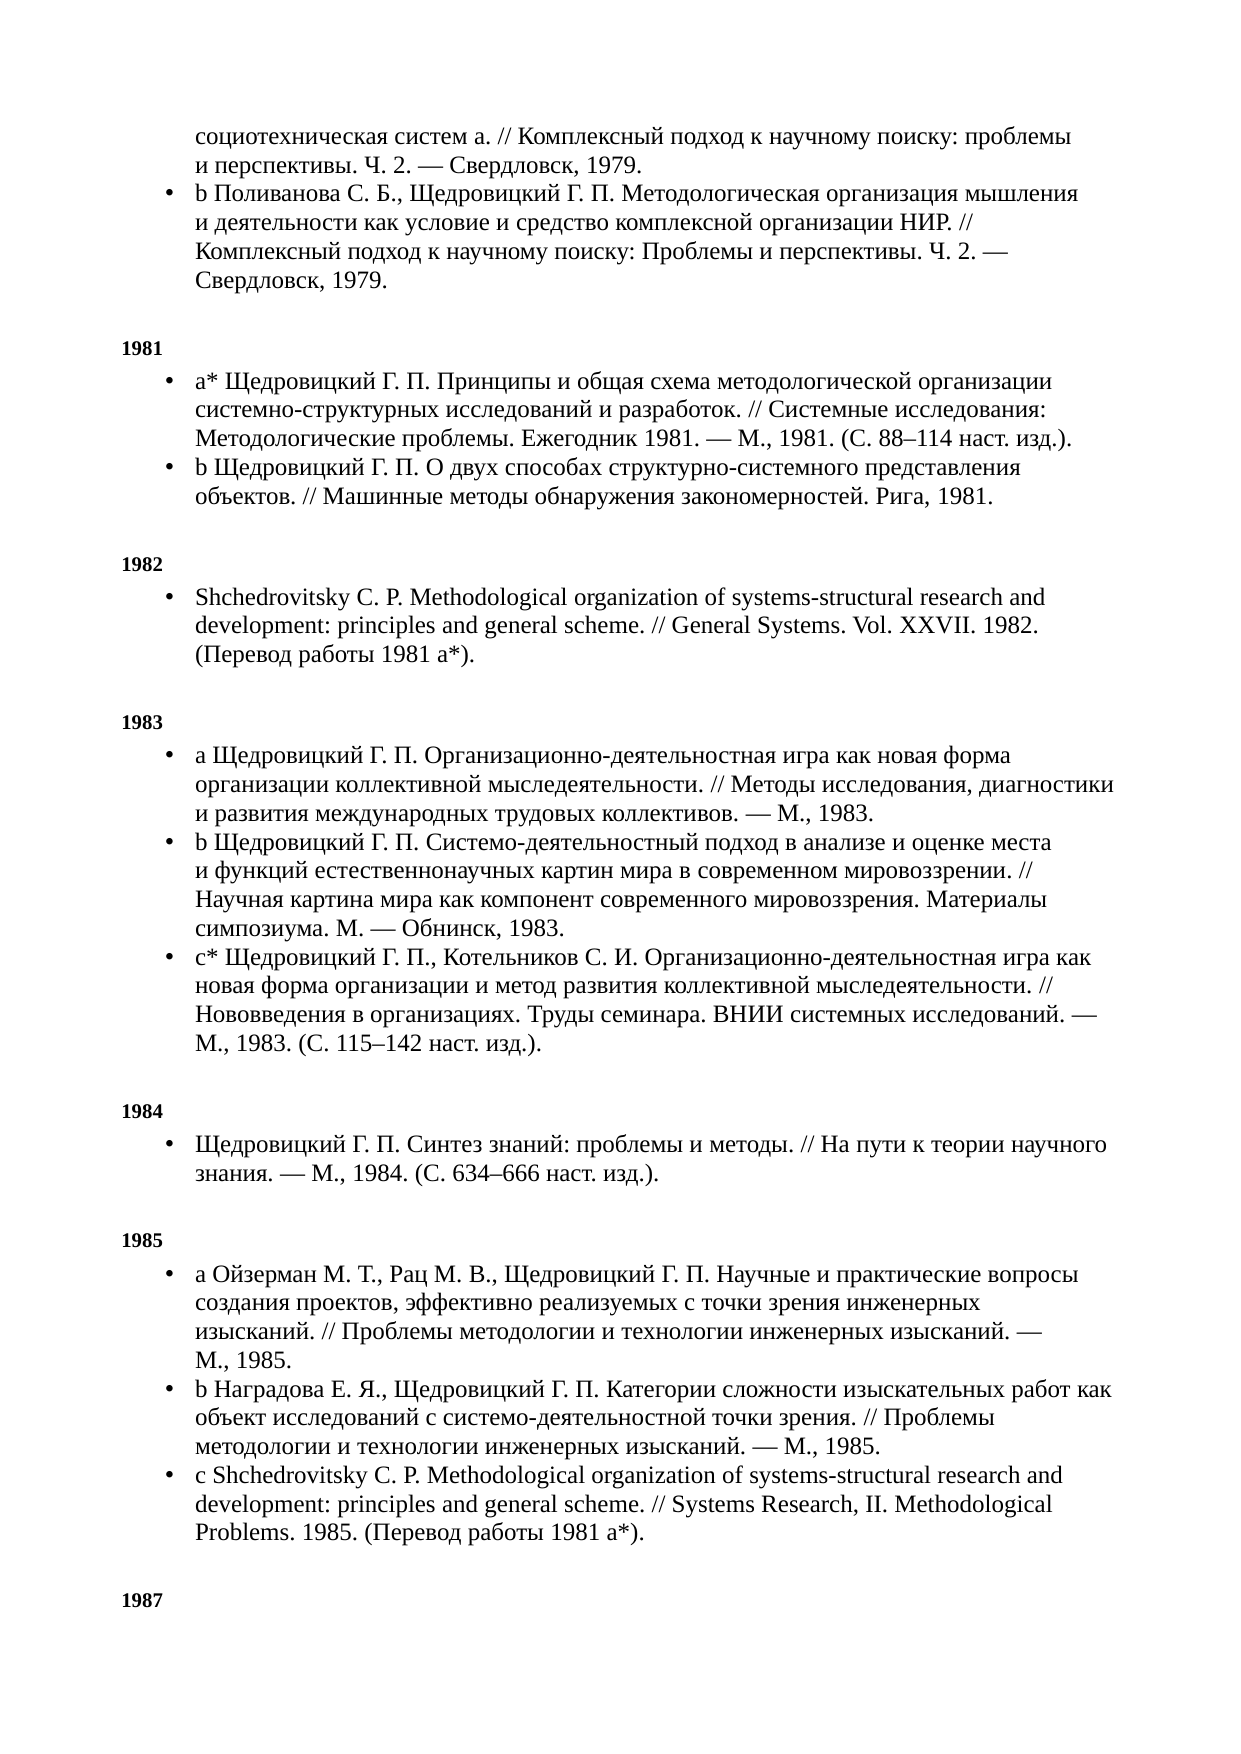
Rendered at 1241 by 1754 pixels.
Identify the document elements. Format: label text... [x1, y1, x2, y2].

table_header I. Работы Г. П. Щедровицкого 1957 a* Щедровицкий Г. П. «Языковое мышление» и его анализ. // Вопросы языкознания. 1957. № 1. (С. 449–465 наст. изд.). b Щедровицкий Г. П., Алексеев Н. Г. О возможных путях исследования мышления как деятельности. // Докл. АПН РСФСР. 1957. № 3; 1958. № 1,4; 1959. № 1,2, 4; 1960. № 2,4, 5,6; 1961. № 4,5; 1962. № 2–6. 1958 a* Щедровицкий Г. П. О некоторых моментах в развитии понятий. // «Вопросы философии», 1958. № 6. (С. 577–589 наст. изд.). b* Щедровицкий Г. П. О строении атрибутивного знания. Сообщения I–VI. // Докл. АПН РСФСР. 1958. № 1,4; 1959. № 1,2, 4; 1960. № 6. (С. 590–630 наст. изд.). 1959 Щедровицкий Г. П., Ладенко И. С. О некоторых принципах генетического исследования мышления. // Тезисы доклада на I съезде Общества психологов. Вып. 1. — М., 1959. 1960 a* Щедровицкий Г. П. К анализу процессов решения задач. // Докл. АПН РСФСР. 1960. № 5. (С. 667–672 наст. изд.). b Щедровицкий Г. П. Опыт анализа сложного рассуждения, содержащего решение математической задачи. (На правах рукописи). — М., 1960. c* Щедровицкий Г. П. и другие. Принцип «параллелизма формы и содержания мышления» и его значение для традиционных логических и психологических исследований. Сообщ. I–IV. // Докл. АПН РСФСР. 1960. № 2,4; 1961. № 4,5. (С. 1–33 наст. изд.). 1961 a Щедровицкий Г. П. О взаимоотношении формальной логики и неопозитивистской «логики науки». // Диалектический материализм и современный позитивизм. — М., 1961. b Щедровицкий Г. П. Технология мышления. // Известия. 1961. № 234. 1962 a* Щедровицкий Г. П. О различии исходных понятий «формальной» и «содержательной» логик. // Методология и логика наук. Учёные зап. Том. ун-та. № 41. — Томск, 1962. (С. 34–49 наст. изд.). b Щедровицкий Г. П. Усвоение мышления и проблемы творческой активности учащихся // О психологических особенностях творческой активности учащихся. Тезисы доклада на межвуз. конф. — М., 1962. с Щедровнцкий Г. П., Якобсон С. Г. К анализу процессов решения простых арифметических задач. Сообщения I–V. // Докл. АПН РСФСР. 1962. № 2–6. 1963 a Щедровицкий Г. П. О месте логики в психолого-педагогических исследованиях. // Тезисы доклада на II съезде Общества психологов. Вып. 2. — М., 1963. b Щедровицкий Г. П. К методологии педагогического исследования игры. // Материалы к симпозиуму. Ротапринт (Библиотека имени В. И. Ленина). — М., 1963. c* Щедровицкий Г. П. Методологические замечания к проблеме происхождения языка. // Науч. докл. высшей школы. Филологические науки. 1963. № 2. (С. 299–316 наст. изд.). d Якобсон С. Г., Щедровицкий Г. П. Логико-психологический анализ способов решения простых арифметических задач. // Тезисы доклада на II съезде Общества психологов. Вып. 2. — М., 1963. 1964 a* Щедровицкий Г. П. Проблемы методологии системного исследования. — М., 1964. (С. 155–196 наст. изд.). b* Щедровицкий Г. П. Игра и «детское общество». // Дошкольное воспитание. 1964. № 4. (С. 673–681 наст. изд.). c* Щедровицкий Г. П. О принципах анализа объективной структуры мыслительной деятельности на основе понятий содержательно-генетической логики. // Вопросы психологии. 1964. № 2. (С. 466–473 наст. изд.). d Щедровицкий Г. П. Место логических и психологических методов в педагогической науке. // «Вопросы философии», 1964. № 7. е Щедровицкий Г. П. О необходимости типологических исследований в психологии и педагогике. // Вопросы активизации мышления и творческой деятельности учащихся. Тезисы доклада на межвуз. конф. — М., 1964. f Щедровицкий Г. П. К характеристике критериев интеллектуального развития ребёнка. // Вопросы психологии. Тезисы доклада на респ. психол. конф. — Киев, 1964. g Щедровицкий Г. П., Костеловский В. А. К анализу средств и процессов познания пространственной формы. Сообщения I–II. // Новые исследования в педагогических науках. Вып. 2,4. — М., 1964–1965. h* Щедровицкий Г. П., Садовский В. Н. К характеристике основных направлений исследования знака в логике; психологии и языкознании. Сообщения I — III. // Новые исследования в педагогических науках, Вып. 2,4, 5. — М., 1964–1965. (С. 515–539 наст. изд.). i Щедровицкий Г. П., Юдин Э. Г. О применении понятия управления в психологических и педагогических исследованиях. // Вопросы активизации мышления и творческой деятельности учащихся. Тезисы доклада на межвуз. конф. — М., 1964. j Щедровицкий Г. П., Якобсон С. Г. Сравнительный логико-психологический анализ способов решения арифметических задач (на укр. языке). // Радяньска школа. 1964. № 6. 1965 a Щедровицкий Г. П. К характеристике наиболее абстрактных направлений методологии структурно-системных исследований. // Проблемы исследования систем и структур. — М., 1965. b Щедровицкий Г. П. Методологические замечания к проблеме типологической классификации языков. // Лингвистическая типология и восточные языки. — М., 1965. c Щедровицкий Г. П. Исследование мышления детей на материале решений простых арифметических задач. // Развитие познавательных и волевых процессов у дошкольников. — М., 1965. d Щедровицкий Г. П. О принципах классификации наиболее абстрактных направлений методологии системно-структурных исследований. // Проблемы исследования систем и структур. — М., 1965. e Лефевр В. А., Щедровицкий Г. П., Юдин Э. Г. «Естественное» и «искусственное» в семиотических системах. // Проблемы исследования систем и структур. Материалы к конференции. — М., 1965. f* Генисаретский О. И., Щедровицкий Г. П. Методологическая картина дизайна. // Программа научн. иссл. лаб. общетеор. иссл. отдела теории и методов худ. констр. ВНИИТЭ. Архив ВНИИТЭ. — М., 1965 (см. Теоретические и методологические исследования в дизайне. Избранные материалы. Ч. I. Труды ВНИИТЭ. Техн. эстетика. Вып. 61. — М., 1990). (С. 317–328 наст. изд.). g* Генисаретский О. И., Щедровицкий Г. П. Дизайн: проблемы исследований. // Программа научн. иссл. лаб. общетеор. иссл. отдела теории и методов худ. констр. ВНИИТЭ. Архив ВНИИТЭ. — М., 1965 (см. Теоретические и методологические исследования в дизайне. Избранные материалы. Ч. I. Труды ВНИИТЭ. Техн. эстетика. Вып. 61. — М., 1990). (С. 329–333 наст. изд.). 1966 a* Щедровицкий Г. П. Об исходных принципах анализа проблемы обучения и развития в рамках теории деятельности. // Обучение и развитие. Материалы к симпозиуму. — М., 1966. (С. 197–227 наст. изд). b* Щедровицкий Г. П. Методологические замечания к педагогическому исследованию игры. // Психология и педагогика игры дошкольника. — М., 1966. (С. 687–715 наст. изд.). c* Щедровицкий Г. П. Заметки о мышлении по схемам двойного знания. // Материалы к симпозиуму по логике науки. — Киев, 1966. (С. 474–476 наст. изд.). d Щедровицкий Г. П. «Естественное» и «искусственное» в развитии речи языка. // Основные проблемы эволюции языка. Материалы Всесоюз. конф. по общ. языкознанию. Ч. 1. Самарканд, 1966. e Щедровицкий Г. П. К анализу исходных принципов и понятий формальной логики. // Философ, иссл.: Труды Болгар, акад. наук. 1966. f Щедровицкий Г. П. О логическом смысле проблемы лингвистических универсалий. // Конф. по проблемам изучения универсальных и ареальных свойств языков. Тезисы доклада — М., 1966. g* Щедровицкий Г. П. О различных планах изучения моделей и моделирования. // Метод моделирования в естествознании. — Тарту, 1966. (С. 631–633 назд. изд.). h* Щедровицкий Г. П. Надежина Р. Г. Развитие детей и проблемы нравственного воспитания. // Обучение и развитие. Материалы к симпозиуму. — М., 1966. (С. 682–686 наст. изд.). i* Щедровицкий Г. П., Юдин Э. Г. Педагогика и социология. Сообщение 1. // Новые исследования в педагогических науках. Вып. 7. — М., 1966. (С. 342–349 наст. изд.). j Shchedrovitzky G. P. Methodological problem; of system research. // General Systems. 1966. Vol. XI. (Перевод работы 1964 a). k Лефевр В. А., Щедровицкий Г. П., Юдин З. Г. Анализ связей управления в социальных структурах и деятельности. (Место публикации не установлено). 1966. i* Щедровицкий Г. П. Дизайн и его наука: «художественное конструирование» — сегодня, а что дальше? // Научный отчёт по теме 0047 [1]. ВНИИТЭ. — М., 1966 (см. Теоретические и методологические исследования в дизайне. Избранные материалы. Ч. I. Труды ВНИИТЭ. Техн. эстетика. Вып. 61. — М., 1990). (С. 334–341 наст. изд.). 1967 a Щедровицкий Г. П. О методе семиотического исследования знаковых систем. // Семиотика и восточные языки. — М., 1967. b* Щедровицкий Г. П. О специфических характеристиках логико-методологического исследования науки. // Проблемы исследования структуры науки. — Новосибирск, 1967. (С 350–359 наст. изд.). c* Щедровицкий Г. П. Что значит рассматривать язык как знаковую систему? // Материалы к конференции «Язык как знаковая система особого рода». — М., 1967. (С. 540–544 наст. изд.). d Щедровицкий Г. П., Дубровский В. Я. Научное исследование в системе «методологической работы». // Проблемы исследования структуры науки. — Новосибирск, 1967. e Щедровицкий Г. П., Розин В. М. Концепция лингвистической относительности Б. Л. Уорфа и проблемы исследования «языкового мышления». // Семиотика и восточные языки М., 1967. f Schedrovitsky G. P. Concerning the analysis of initial hriniciples and conceptions of formal logic. // Systematics. Vol. 5.1967. № 2. (Перевод работы 1966 е). g* Лефевр В. А., Щедровицкий Г. П., Юдин 3. Г. «Естественное» и «искусственное» в семиотических системах. // Семиотика и восточные языки. — М., 1967. (С. 50–56 наст. из/].). 1968 a Щедровицкий Г. П. Система педагогических исследований (методологический анализ). // Педагогика и логика. — М., 1968. b Щедровицкий Г. П. К анализу структуры, оснований и метода эвристики. // IV Всесоюз. симпозиум по кибернетике. Материалы симпозиума. Тбилиси, 1968. с Щедровицкий Г. П. Модели новых фактов для логики. // «Вопросы философии», 1968. № 4. d Schedrovitsky G. P. Concerning the analysis of initial hriniciples and conceptions of formal logic. // General Systems. Vol. XIII. 1 968. (Перевод работы 1966 е). е Scedrovickij G. P. Methodologische Bemerkungen zum Problem einer typologischen Klassifikation der Sprachen. // Linguistics. 1968. № 42. (Перевод работы 1965 b). f* Щедровицкий Г. П. Лингвистика, психолингвистика, теория деятельности. // Теория речевой деятельности. — М., 1968. (С. 360–366 наст. изд.). 1969 a* Щедровицкий Г. П. Проблема объекта в системном проектировании. // Вторая Всесоюз. конференция по технической кибернетике. Тезисы доклада — М., 1969. (С. 399–400 наст. изд.). b Щедровицкий Г. П. Методологический смысл проблемы лингвистических универсалий. // Языковые универсалии и лингвистическая типология. — М., 1969. 1970 Щедровицкий Г. П. О системе педагогических исследований (методологический анализ). // Оптимизация процессов обучения в высшей и средней школе. Душанбе, 1970. 1971 a Щедровицкий Г. П. Значения как конструктивные компоненты знака. // Вопросы семантики. Тезисы доклада — М., 1971. b Щедровицкий Г. П. Человек и деятельность в инженерно-психологических исследованиях. // Проблемы инженерной психологии. Вып. 1. — М., 1971. с Щедровицкий Г. П. Понимание как компонента исследования знака. // Вопросы семантики. Тезисы доклада — М., 1971. d Щедровицкий Г. П. О типах знаний, получаемых при описании сложного объекта, объединяющего «парадигматику» и «синтагматику». // Актуальные проблемы лексикологии. Докл. лингвист, конф. Ч. 1. Томск. 1971. e Щедровицкий Г. П. «Логическое» и «лингвистическое» в знаках (к характеристик е материал а терминологической работы). // Семиотические проблемы языков науки, терминологии и информатики. Ч. 1. — М., 1971. f Щедровицкий Г. П. К проблеме существования терминов в тексте и в парадигматических системах. // Семиотические проблемы языков науки, терминологии и информатики. Ч. 2. — М., 1971. g Щедровицкий Г. П. Значения и знания. // Актуальные проблемы лексикологии. Тезисы доклада Ч. 2. — Новосибирск, 1971. h Щедровицкий Г. П. Деятельность и понятие деятельности. // Материалы IV Всесоюз. съезда Общества психологов. Тбилиси, 1971. i Schedrovitsky G. P. Configuration as a method of construction of complex knowledge. // Systematics. Vol. 8.1971. № 4. j Щедровицкий Г. П. Проблема соотношения логических и психологических исследований мышления в истории советской психологии. // Материалы IV Всесоюз. съезда Общества психологов. Тбилиси, 1971. 1972 a Щедровицкий Г. П. Цели и продукты терминологической работы (методологические заметки о процессах становления терминологической деятельности). // Актуальные проблемы лексикологии. — Новосибирск, 1972. b Stschedrowitzky G. P. Die Struktur des Zeichens: Sinn und Bedeutung. // Ideen des exakten Wissens. Wissenschaft und Technik in der Sowjetunion. 1972. № 12. 1973 a* Щедровицкий Г. П. Системно-структурный подход в анализе и описании эволюции мышления. // Мышление и общение. Материалы Всесоюз. симпозиума. Алма-Ата, 1973. (С. 477–480 наст. изд.). b Щедровицкий Г. П. Структура знака: смыслы и значения. // Проблемы лексикологии. — Минск, 1973. c Щедровицкий Г. П., Дубровский В. Я. Проблема объекта в системном проектировании. // Методология исследования проектной деятельности. Тез. сообщ. Всесоюз. науч. конф. «Автоматизация проектирования как комплексная проблема совершенствования проектного дела в стране». Сб. 2. — М., 1973. d Щедрювицкий Г. П., Надежина Р. Г. О двух типах отношений руководств а в групповой деятельности детей. // Вопросы психологии. 1973. № 5. е Щедровицкий Г. П., Якобсон С. Г. Заметки к определению понятий «мышление» и «понимание». // Мышление и общение. Материалы Всесоюз. симпоз. Алма-Ата, 1973. 1974 a* Щедровицкий Г. П. Смысл и значение. // Проблемы семантики. — М., 1974. (С. 545–576 наст. изд.). b* Щедровицкий Г. П. Системное движение и перспективы развития системно-структурной методологии. Обнинск, 1974. (С. 57–88 наст. изд). с* Щедровицкий Г. П. Два понятия системы. // Труды XIII Межд. Конгресса по истории науки и техники. Т. 1а. — М., 1974. (С. 228–232 наст. изд). d Щедровицкий Г. П. Коммуникация, деятельность, рефлексия. // Исследование речемыслительной деятельности. Алма-Ата, 1974. e Щедровицкий ГЛ. Логико-психологический анализ процедур и способов решения простых арифметических задач. // Психолого-педагогические проблемы обучения и развития. Душанбе, 1974. 1975 a* Щедровицкий Г. П. Автоматизация проектирования и задачи развития проектировочной деятельности. // Разработка и внедрение автоматизированных систем в проектировании (теория и методология). — М., 1975. (С. 401–436 наст. изд.). b* Щедровицкий Г. П. Проблема исторического развития мышления. // Генетические и социальные проблемы интеллектуальной деятельности. Алма-Ата, 1975. (С. 496–514 наст. изд.). а* Щедровицкий Г. П. Исходные представления и категориальные средства теории деятельности (Приложение I к 1975 а’). (С. 233–280 наст. изд.). а* Щедровицкий Г. П. Общая идея метода восхождения от абстрактного к конкретному (Приложение II к 1975 а’). e* Щедровицкий Г. П. Категории «процесс — механизм» в контексте исследования развития (Приложение III к 1975 а»). f* Щедровицкий Г. П. Генетическое восхождение (Приложение IV к 1975 а’). 1976 Щедровицкий Г. П. Проблемы построения системной теории сложного «популятивного» объекта. // Системные исследования. Ежегодник 1975. — М., 1976. 1977 a Щедровицкий Г. П., Щедровицкий П. Г. Проблематизация и проблемы в процессах программирования решения задач. // Логика научного поиска. Тезисы доклада Свердловск, 1977. 1978 a Щедровицкий Г. П. Методологический подход как средство объединения знаний из разных научных предметов. // Методологические аспекты взаимодействия общественных, естественных и технических наук. Тез докл. М. — Обниск, 1978. b Аросьев Д. Л., Астахов В. И., Щедровицкий Г. П. Средства и методы проектирования годичного цикла спортивной подготовки. Макет учебно-деловой игры. // Отчёт КНГ МОГИФК по теме № 05–139–21.1978. 1979 a Щедровицкий Г. П. Комплексная организация научно-исследовательских работ как социотехническая систем а. // Комплексный подход к научному поиску: проблемы и перспективы. Ч. 2. — Свердловск, 1979. b Поливанова С. Б., Щедровицкий Г. П. Методологическая организация мышления и деятельности как условие и средство комплексной организации НИР. // Комплексный подход к научному поиску: Проблемы и перспективы. Ч. 2. — Свердловск, 1979. 1981 a* Щедровицкий Г. П. Принципы и общая схема методологической организации системно-структурных исследований и разработок. // Системные исследования: Методологические проблемы. Ежегодник 1981. — М., 1981. (С. 88–114 наст. изд.). b Щедровицкий Г. П. О двух способах структурно-системного представления объектов. // Машинные методы обнаружения закономерностей. Рига, 1981. 1982 Shchedrovitsky C. P. Methodological organization of systems-structural research and development: principles and general scheme. // General Systems. Vol. XXVII. 1982. (Перевод работы 1981 a*). 1983 a Щедровицкий Г. П. Организационно-деятельностная игра как новая форма организации коллективной мыследеятельности. // Методы исследования, диагностики и развития международных трудовых коллективов. — М., 1983. b Щедровицкий Г. П. Системо-деятельностный подход в анализе и оценке места и функций естественнонаучных картин мира в современном мировоззрении. // Научная картина мира как компонент современного мировоззрения. Материалы симпозиума. М. — Обнинск, 1983. с* Щедровицкий Г. П., Котельников С. И. Организационно-деятельностная игра как новая форма организации и метод развития коллективной мыследеятельности. // Нововведения в организациях. Труды семинара. ВНИИ системных исследований. — М., 1983. (С. 115–142 наст. изд.). 1984 Щедровицкий Г. П. Синтез знаний: проблемы и методы. // На пути к теории научного знания. — М., 1984. (С. 634–666 наст. изд.). 1985 a Ойзерман М. Т., Рац М. В., Щедровицкий Г. П. Научные и практические вопросы создания проектов, эффективно реализуемых с точки зрения инженерных изысканий. // Проблемы методологии и технологии инженерных изысканий. — М., 1985. b Наградова Е. Я., Щедровицкий Г. П. Категории сложности изыскательных работ как объект исследований с системо-деятельностной точки зрения. // Проблемы методологии и технологии инженерных изысканий. — М., 1985. с Shchedrovitsky C. P. Methodological organization of systems-structural research and development: principles and general scheme. // Systems Research, II. Methodological Problems. 1985. (Перевод работы 1981 a*). 1987 a* Щедровицкий Г. П. Схема мыследеятельности — системно-структурное строение, смысл и содержание. // Системные исследования. Методологические проблемы. Ежегодник 1986. — М., 1 987. (С. 281–298 наст. изд.). b Щедровицкий Г. П. Методологический подход как средство объединения знаний из разных научных предметов. // Методологические аспекты взаимодействия общественных, естественных и технических наук. Тезисы доклада и выст. Ч. I–II. М. — Обнинск, 1987. 1991 Щедровицкий Г. П. Методологический смысл оппозиции натуралистического и системо-деятельностного подходов. // «Вопросы методологии». 1991. № 2. (С. 143–154 наст. изд.). II. Работы других авторов Автоматизация в проектировании. — М., 1972. Акофф Р. Л. О природе систем. // Изв. АН СССР. Техн. кибернетика. 1971. № 3. Акофф Р. Л. Планирование в больших экономических системах. — М., 1972. Акофф Р. Искусство решения проблем. — М., 1982. Акофф Р. Планирование будущего корпорации. — М., 1985. Алексеев И. С. Возможная модель структуры физического знания. // Проблемы истории и методологии научного познания. — М., 1974 а. Алексеев И. С. Принцип детерминизма и физическая картина реальности. // Философия и естествознание. — М., 1974 b. Алексеев Н. Г. Проблема управления мыслительной деятельностью при решении алгебраических задач и их классификация. // Вопросы активизации мышления и творческой деятельности учащихся. Тезисы докладов на межвузовской конференции. — М., 1964. Алексеев Н. Г. Формирование осознанного решения учебной задачи. // Педагогика и логика. — М., 1968. Алексеев Н. Г., Москаева А. С. О некоторых психологических проблемах при решении текстовых задач. // Психологія навчання і виховання. Тезисы докладов на республиканской психологической конференции. — Киев, 1964. Аристотель. Метафизика. М, 1937 а. Аристотель. О душе. — М., 1937 b. Аристотель. Физика. — М., 1937 с. Аристотель. Аналитики. — М., 1952. Аристотель. Сочинения. В 4-х т. — М., 1978. Асмус В. Ф. Логика. — М., 1947. Асмус В. Ф. Шарль Серрюс и логика отношений. // Ш. Серрюс. Опыт исследования значения логики. — М., 1948. Афанасьев В. Г. Научное руководство социальными процессами. // Коммунист. 1965. № 12. Афанасьев В. Г. Об интенсификации развития социалистического общества (проблемы взаимодействия науки, техники и управления). — М., 1969. Ахманов А. С. Формы мысли и законы формальной логики. К вопросу о предмете формальной логики. // Вопросы логики. — М., 1955. Ахманов А. С. Логическое учение Аристотеля. — М., 1960. Бакрадзе К. Логика. Тбилиси, 1951. Беккер Г., Босков А. Современная социологическая теория. — М., 1962. Бернштейн Н. А. Некоторые назревающие проблемы регуляции двигательных актов. // Вопросы психологии. 1957. № 6. Вир Ст. Кибернетика и управление производством. — М., 1963. Блауберг И. В., Садовский В. Н., Юдин Э. Г. Системный подход: предпосылки, проблемы, трудности. — М., 1969. Блауберг И. В., Юдин Э. Г. Становление и сущность системного подхода. — М., 1973. Богданов А. А. Всеобщая организационная наука (тектология). В 3-х т. Восьмое издание. Москва-Берлин, 1925–1929. Большие системы: теория, методология, моделирование. — М., 1971. Больцман Л. Лекции по кинетической теории газов. — М., 1956. Борджану К. О научном характере понятия прогресса. // Проблемы философии. — М., 1960. Бродский И. Н., Серебрянников О. Ф. О характере современной формальной логики II Вопросы философии. 1964. № 2. Бутлеров A. M. Альдегиды, кетоны и нитропроизводные жирного ряда. Специальный куре органической химии. 1875. Ветров А. А. Математическая логика и современная формальная логика. // «Вопросы философии», 1964. № 2. Вико Дж. Основания новой науки об общей природе наций. — Л., 1940. Виндельбанд В. Принципы логики. // Логика. Вып. 1. М, 1913. Винер Н. Кибернетика. — М., 1958. Витгенштейн Л. Логико-философский трактат. — М., 1959. Войшвилло Е. К. К вопросу о предмете логики. // Вопросы логики. — М., 1955. Волков Г. Н. Социология науки. Социологические очерки научно-технической деятельности. — М., 1968. Волков Г. Научно-техническая революция: естествознание и обществоведение. // Правда. 1973, 25 февр. Восхождение от абстрактного к конкретному. // Филее, энцикл. Т. 1. — М., 1960. Выготский Л. С. Мышление и речь. Психологические исследования. — М.-Л., 1934. Выготский Л. С. Избранные психологические исследования. — М., 1956. Выготский Л. С. Развитие высших психических функций. — М., 1960. Галилей Г. Беседы и математические доказательства… // Сочинения. Т. 1. — М.-Л., 1934. Галилей Г. Диалог о двух главных системах мира — птоломеевой и коперниковой. — М.-Л., 1948. Гальперин П. Я., Талызина Н. Ф. Формирование начальных геометрических понятий на основе организованного действия учащихся. // Вопросы психологии. 1957. № 1. Гвишиани Д. М. Управление — прежде всего наука. // Известия, 1963, № 118. Гвишиани Д. М. Предисловие. // Дейнеко О. А. Методологические проблемы науки управления производством. — М., 1971. Гвишиани Д. М. Организация и управление. — М., 1972. Гвишиани Д. М., Каменицер С. Е. Научно организовать труд по управлению производством. // Социалистический труд. 1965. № 2. Гвишиани Д. М., Лисичкин В. А. Системы прогнозирования в планировании и управлении научными исследованиями и разработками. — М., 1969. Гегель Г. В. Ф. Энциклопедия философских наук. Ч. 1. Логика. // Сочинения. Т. 1. — М., 1934. Гегель Г. В. Ф. Наука логики. // Сочинения. Т. 5–6. — М., 1937. Гейтинг А. Обзор исследований по основаниям математики. — М., 1936. Гелернтер Г. А., Рочестер Н. Интеллектуальное поведение машин, решающих задачи. // Психология мышления. — М., 1965. Генисаретский О. И. Специфические черты объектов системного исследования. // Проблемы исследования систем и структур. — М., 1965. Генисаретский О. И. Логический смысл моделей и моделирования. // Метод моделирования в естествознании. Тезисы доклада и выступлений на симпоз. — Тарту, 1966 а. Генисаретский О. И. Проблема смысла в содержательно-генетической логике. // Методология и логика науки. — М., 1966 b. Генисаретский О. И. Понятие о деятельности. Деятельность проектирования. // дизайн в сфере проектирования. Методологическое исследование. Т. 1. Архив ВНИИТЭ. № 470.1967. Генисаретский О. И. Опыт моделирования представляющей и рефлектирующей способностей сознания. // Всесоюзный симпозиум по кибернетике. Тбилиси, 1968. Генисаретский О. И. Опыт методологического конструирования общественных систем. // Моделирование социальных процессов. — М., 1970. Генисаретский О. И. Методологическая организация системной деятельности. // Разработка и внедрение автоматизированных систем в проектировании (теория и методология). — М., 1975. Гердер И. Г. Трактат о происхождении языка. // Гердер И. Г. Избранные сочинения. — М.-Л., 1959. Гессе Г. Игра в бисер. — М., 1969. Гилберт Д. Основания геометрии. — М., 1948. Гилберт Д., Аккерман В. Основы теоретической логики. — М., 1947. Глушков В. М. Построение автоматизированных систем управления. // Актуальные проблемы управления. — М., 1972. Гоббс Т. Избранные произведения. В 2-х т. — М., 1965. Головнях В. В. Комплексирование оптимизационных, имитационных и логико-лингвистических моделей в автоматизированных системах управления летательным аппаратом. // Вопросы кибернетики. Вып. 121. — М., 1986. Горохов В. Г. Методологический анализ системотехники. — М., 1982 а. Горохов В. Г. Современные комплексные научно-технические дисциплины. // «Вопросы философии», 1982 b. № 7. Гослинг Б. Проектирование систем. // Перевод № 567 ГКРЭ СССР. 1964. Греневский Т. Кибернетика без математики. — М., 1964. Григорьев Э. П. Проектный метод прогнозирования и его использование при формировании бытовой предметной среды. // Проблемы прогнозирования материально-предметной среды Труды ВНИИТЭ. Техн. эстетика. Вып. 2. — М., 1972. Гропп P. O. К вопросу о марксистской диалектической логике как системе категорий. // «Вопросы философии», 1959. № 1. Грушин Б. А. Логические и исторические приёмы исследования в «Капитале» К. Маркса. // Вопросы философия. 1955. № 4. Грушин Б. А. О приёмах и способах воспроизведения в мышлении исторических процессов развития. // Канд. диссертация. МГУ, 1957. Грушин Б. А. Маркс и современные методы исторического исследования. // «Вопросы философии», 1958. № 3. Грушин Б. А. Очерки логики исторического исследования. — М., 1961. Грушин Б. А. Процесс развития (логическая характеристика категории в свете задач исторической науки). // Проблемы методологии и логики наук. — Томск, 1962. Гуд Г. Х., Макол Р. Э. Системотехника: введение в проектирование больших систем. — М., 1962. Гудожник Г. С. Научно-технический прогресс: сущность, основные тенденции. — М., 1970. Гуковский М. А. Механика Леонардо да Винчи. — М.-Л., 1947. Гуссерль Э. Пролегомены к чистой логике. // Гуссерль Э. Логические исследования. Ч. 1. — СПб., 1909. Гущин Ю. Ф., Дубровский В. Я, ЩедровицкийЛ. П. К понятию «системное проектирование». // Большие информационно-управляющие системы. — М., 1969. Гущин Ю. Ф., Дубровский В. Я., Щедровицкий Л. П. О методических принципах инженерно-психологического проектирования. // Проблемы инженерной психологии. Вып. 1. — М., 1971. Гэлбрейт Дж. Новое индустриальное общество. — М., 1969. Дворецкий И. Х. Древнегреческо-русский словарь. — М., 1958. Дейнеко О. А. Методологические проблемы науки управления производством. — М., 1971. Джемпер М. Понятие массы в классической и современной физике. — М., 1967. Джонсон Ф. и другие. Системы и руководство (теория систем и руководство системами). — М., 1971. Дизайн в сфере проектирования. Методологическое исследование. Т. 1 / Под ред. Г. П. Щедровицкого и О. И. Генисаретского. // Архив ВНИИТЭ. № 470.1967. Диксон Дж. Проектирование систем: изобретательство, анализ и принятие решений. — М., 1969. Дубовская В. И. К вопросу о связях теории с компонентами учебной деятельности. // Проблемы исследования систем и структур. Материалы к конференции. — М., 1965. Дубровский В. Я. О природе и основаниях эффективности эвристических методов. // IV Всесоюзный симпозиум по кибернетике, (материалы симпозиума). Тбилиси, 1968. Дубровский В. Я. К проблеме распределения функций в системах «человек — машина». // Большие информационно-управляющие системы. — М., 1969. Дубровский В. Я. Об одной модели деятельности проектирования. // Проблемы инженерной психология. Вып. 1. — М., 1971 а. Дубровский В. Я. Проблема знаний в инженерно-психологическом проектировании. // Проблемы инженерной психологии. Вып. 1. — М., 1971 b. Дубровский В. Я., Щедровицкий Л. П. Проблема распределения функции в системах «человек — машина». // Инженерно-психологическое проектирование. Вып. 1. — М., 1970 а. Дубровский В. Я., Щедровицкий Л. П. Инженерная психология и развитие системного проектирования. // Инженерно-психологическое проектирование. Вып. 2. — М., 1970 b. Дубровский В. Я., Щедровицкий Л. П. Проблемы системного инженерно-психологического проектирования. — М., 1971 а. Дубровский В. Я., Щедровицкий Л. П. Социальное назначение инженерной психологии. // Проблемы инженерной психологии. Вып. 1. — М., 1971 b. Дубровский В. Я., Щедровицкий Л. П. Концепция машинизации проектирования как вида мыслительной деятельности. // Методология исследования проектной деятельности. Всесоюз. науч. конф. «Автоматизация проектирования как комплексная проблема совершенствования проектного дела в стране». Сб. 2. — М., 1973. Дубровский В. Я., Щедровицкий Л. П. Проблемы модификации в системном проектировании. // Разработка и внедрение автоматизированных систем в проектировании (теория и методология). — М., 1975. Дынин Б. С. К вопросу о характере проблем методологии. // Философия, методология, наука. — М., 1972. Евенко Л. И. Системный анализ — инструмент обоснования управленческих решений. // США: экономика, политика, идеология. 1970. № 8. Ельмслев Л. Пролегомены к теории языка. // Новое в лингвистике. Вып. 1. — М., 1960. Емельянов С. В. Современные проблемы научного управления. // Цикл лекций о со временных методах планирования и управления народным хозяйством. — М., 1970. Емельянов С. В. Организационные системы управления: принципы построения структурных схем. // Актуальные проблемы управления. — М., 1972. Епископосов Г. Л. Техника и социология. — М., 1967. Жимерин Д. Г. Проблемы автоматизации управления. // Автоматизированные системы управления. — М., 1972. Жолковский А. К. Предисловие. // Машинный перевод и прикладная лингвистика. 1964. № 8. Жолковский А. К. и другие. О принципиальном использовании смысла при машинном переводе. // Труды Института точной механики и вычислительной техники. Машинный перевод — 1961. Вып. 2. — М., 1961. Жолковский А. К., Мельчук И. А. К построению действующей модели языка «Смысл-текст». // Машинный перевод и прикладная лингвистика. 1969. № 11. Заде Л., Дезоер Ч. Теория линейных систем. — М., 1970. Замошкин Ю. А. Психологическое направление в современной буржуазной социологии. — М., 1958. ЗигвартХ. Учение о суждении, понятии и выводе. // Зигварт X. Логика. Т. 1. — СПб., 1908 а. ЗигвартХ. Учение о методе. // Зигварт X. Логика. Т. 2. Вып. 1. — СПб., 1908 b. Зиновьев А. А. Восхождение от абстрактного к конкретному (на материале «Капитала» К. Маркса). // Канд. диссертация. — М., 1954. Зиновьев А. А. Логическое строение знаний о связях. // Логические исследования. — М., 1959 а. Зиновьев А. А. Следование как свойство высказываний о связях. // Науч. докл. высшей школы. Философские науки. 1959 b. № 3. Зиновьев А. А. 06 одной программе исследования мышления. // Докл. АПН РСФСР. 1959 с. № 2. Зиновьев А. А. О логической природе восхождения от абстрактного к конкретному. // Филос. энцикл. Т. 1. — М., 1960 а. Зиновьев А. А. К вопросу о методе исследования знаний (высказывания о связях). // Докл. АПН РСФСР. 1960 b. № 3. Зиновьев А. А. К определению понятия связи. // «Вопросы философии», 1960 с. № 8. Зиновьев А. А. Логика высказываний и теория вывода. — М., 1962. Зиновьев А. А. Об основных понятиях и принципах логики науки. // Логическая структура научного знания. — М., 1965. Зиновьев А. А., Ревзин И. И. Логическая модель как средство научного исследования. // «Вопросы философии», 1960. № 1. Зинченко А. П. Игра. В Харькове проведён экспертный семинар по теме «Учебно-воспитательный процесс в ВУЗе». // Архитектура. Приложение к «Строительной газете» от 25 апреля 1982. Зинченко А. П. Игровая форма межпрофессионального обсуждения градостроительных проблем. // Строительство и архитектура. 1983. № 8. Зинченко П. И. Проблема непроизвольного запоминания. // Научные записки Харьковского государственного педагогического института иностранных языков. Т. 1.1939. Ильенков Э. В. Диалектика абстрактного и конкретного в «Капитале» К. Маркса. — М., 1960. Ильенков Э. В. Предмет логики как науки в новой философии. // «Вопросы философии», 1965. № 5. Ильенков Э. В. К истории вопроса о предмете логики как науки. // «Вопросы философии», 1966. № 2. Ильенков Э. В. Идеальное. // Филос. энцикл. Т. 2. — М., 1962. Исследования по общей теории систем. — М., 1969. Калман Р. и другие. Математическая теория систем. — М., 1971. Кант И. Критика чистого разума. — СПб., 1907. Кант И. Логика. — СПб., 1915. Кантор Г. Учение о множествах. // Новые идеи в математике. Сб. 6. — СПб., 1914. Квейд Э. Анализ сложных систем (методология анализа при подготовке военных решений). — М., 1969. Кибернетический сборник. Вып. 1. — М., 1960. Клини С. К. Введение в метаматематику. — М., 1957. Климовская Г. И. Опыт псевдогенетического поиска языковых универсалий. // Языковые универсалии и лингвистическая типология М., 1969. Клир Дж. Абстрактное понятие системы как методологическое средство. // Исследования по общей теории систем. — М., 1969. Комплексный подход к научному поиску: проблемы и перспективы. В 2-х ч. — Свердловск, 1979. Кон И. С. О понятии исторического прогресса. // Проблемы развития в природе и обществе. — М.-Л., 1958. Кон И. С. Прогресс общественный. // Филос. энцикл. Т. 4. — М., 1967. Кондильяк Э. Б. Трактат о системах. — М., 1938. Кондорсэ Ж. А. Эскиз исторической картины прогресса человеческого разума. — М., 1936. Кондрашов И. А. К вопросу о происхождении языка. // Вопросы языкознания в свете трудов И. В. Сталина. — М., 1950. Копнин П. В., Крымский С. Б. Заметки о логике современной и традиционной. // «Вопросы философии», 1965, № 7. Коссериу Э. Синхрония, диахрония и история//Новое в лингвистике. Вып. III. — M., 1963. Косыгин Ю. А. Методологические вопросы системных исследований в геологии. // Геотектоника. 1970. № 2. Котарбиньский Т. Избранные произведения. — М., 1963. Кремянский В. И. Некоторые особенности организмов как «систем» с точки зрения физики, кибернетики и биологии. // «Вопросы философии», 1958. № 8. Кузьмин В. П. Принцип системности в теории и методологии К. Маркса. — М., 1976. Кузнецов Б. Г. Беседы по теории относительности. — М., 1960. Курс для высшего управленческого персонала. — М., 1970. Кутта Ф. Человек. Труд. Техника. — М., 1970. Кутюра Л. Философские принципы математики. — СПб., 1913. Куффиньяль Л. Кибернетика — искусство управления. // Наука и человечество 1963. — М., 1963. Ладенко И. С. Об отношении эквивалентности и его роли в некоторых процессах мышления. // Докл. АПН РСФСР. 1958 а. № 1. Ладенко И. С. О процессах мышления, связанных с установлением отношения эквивалентности. // Докл. АПН РСФСР. 1958 b. № 2. Ладенко И. С. Проблемы обоснования математики и логической эмпиризм. // Диалектический материализм и современный позитивизм. — М., 1961. Лакатос И. Доказательства и опровержения. Как доказываются теоремы. — М., 1967. Ланге О. Целое и развитие в свете кибернетики. // Исследования по общей теории систем. — М., 1969. Лапин И. И., Пригожин А. И. «Социальные инновации» — новое направление в организационной психологии на Западе. // Психологический журнал. Т. 3.1982. № 5. Лейбниц Г. Новые опыты о человеческом разуме. — М.-Л., 1936. Лекторский В. А., Садовский В. Н. О принципах исследования систем (в связи с общей теорией систем Л. Берталанфи). // «Вопросы философии», 1960. № 8. Лекторский В. А. и другие. История предмета философии. // Филос. энцикл. Т. 5. — М., 1970. Ленин В. И. Философские тетради. // ПСС. Четвёртое издание. Т. 38. — М., 1958. Ленин В. И. Материализм и эмпириокритицизм. // ПСС. Т. 18.. — М., 1961 Ленин В. И. Империализм, как высшая стадия капитализма. // ПСС. Т. 27. — М., 1962 Леонтьев А. А. Психолингвистика. — Л., 1967. Леонтьев А. А. Язык, речь, речевая деятельность. — М., 1969. Леонтьев А. Н. Психологические основы дошкольной игры. // Проблемы развития психики. — М., 1959. Леонтьев А. Н. Проблемы развития психики. — М., 1959. Леонтьев А. Н. О некоторых перспективных проблемах советской психологии. // Вопросы психологии. 1967. № 6. Леонтьев А. Н. Автоматизация и человек. // Психологические исследования. Вып. 2. — М., 1970. Лефевр В. А. О способах представления объектов как систем. // Тезисы доклада симп. «Логика научного исследования» и семинара логиков. — Киев, 1962. Лефевр В. А. О различии «процесса решения» и «способа решения» задач. // Тезисы доклада на II съезде Общества психологов. — М., 1963. Лефевр В. А. О самоорганизующихся и саморефлексивных системах и их исследовании. // Проблемы исследования систем и структур. — М., 1965. Лефевр В. А. Конфликтующие структуры. — М., 1967. Лефевр В. А. О способах представления объектов как систем. // Философские проблемы современного естествознания. Вып. 14. — Киев, 1969. Лефевр В. А. Системы, нарисованные на системах. // Системный метод и современная наука. Вып. 1. — Новосибирск, 1970. Лефевр В. А., Дубовская В. И. Способ решения задач как содержание обучения. // Новые исследования в педагогических науках». Вып. 4. — М., 1965. Лисицин В. Н., Попов Г. Х. О науке управления. // Плановое хозяйство. 1968. № 3. Логика научного поиска (тезисы доклада к Всесоюз. симп.). Ч. 1. — Свердловск, 1977. Логические исследования. — М., 1959. Локк Дж. Избранные философские произведения. Т. 1. — М., 1960. Ломов Б. Ф. Человек и техника. — М., 1966. Лосев А. Ф. Платон. // Филос. энцикл. Т. 4. — М., 1967. Луканин Р. К., Касымжанов А. Х. Об исходных моментах проблемы взаимоотношения диалектики и формальной логики. // Актуальные проблемы диалектической логики (мат. Всесоюз. симп. по диалектической логике). Алма-ата, 1971. Лукасевич Я. Аристотелевская силлогистика с точки зрения современной формальной логики. — М., 1959. Любищев А. А. Значение и будущее систематики. // Природа. 1971. № 2. Маковельский А. О. История логики. — М., 1967. Максвелл Дж. К. Избранные сочинения по теории электромагнитного поля. — М., 1938. Мамардашвили М. К. Процесс анализа и синтеза. // «Вопросы философии», 1958. № 2. Мамардашвили М. К. Некоторые вопросы исследования истории философии как истории познания. // «Вопросы философии», 1959. №: 12. Мамардашвипи М. К. Формы и содержание мышления (к критике гегелевского учения о формах познания). — М., 1968 а. Мамардашвили М. К. Анализ сознания в работах К. Маркса. // «Вопросы философии», 1968 b. № 6. Марков И. Б. Научно-техническая революция: анализ, перспективы, последствия. — М., 1971. Маркс К. К критике политической экономии. — М., 1952. Маркс К. Капитал. Т. 1. — М., 1955 а. Маркс К. Тезисы о Фейербахе. // Маркс К. и Энгельс Ф. Сочинения. Второе издание. Т. З. — М., 1955 b. Маркс К. Экономическо-философские рукописи 1884 года. // Маркс К. и Энгельс Ф. Из ранних произведений. — М., 1956. Маркс К. Теории прибавочной стоимости (IV том «Капитала»). // Маркс К. и Энгельс Ф. Сочинения. Т. 26. Ч. ІІІ. — М., 1964. Маркс К., Энгельс Ф. Немецкая идеология. // Маркс К. и Энгельс Ф. Сочинения. Второе издание. Т. З М., 1955 а. Маркс К., Энгельс Ф. Святое семейство, или критика критической критики. // Маркс К. и Энгельс Ф. Сочинения. Второе издание. Т. 2. — М., 1955 b. Маркс К., Энгельс Ф. Из ранних произведений. — М., 1956. Мартине А. Основы общей лингвистики. // Новое в лингвистике. Вып. III. — М., 1963. Мах Э. Механика. Историко-критический очерк её развития. — СПб., 1909. Мелещенко Ю. С., Шухардин С. В. Ленин и научно-технический прогресс. — Л., 1969. Мельников Г. П. Азбука математической логики. — М., 1967 а. Мельников Г. П. Системная лингвистика и её отношение к структурной. // Проблемы языкознания. Докл. и сообщ. советских учёных на X Межд. Конгрессе лингвистов. — М., 1967 b. Мельников Г. П. Язык как система и языковые универсалии. // Языковые универсалии и лингвистическая типология. — М., 1969. Мельчук И. А. Опыт теории лингвистических моделей «Смысл-текст». — М., 1974. Месарович М. и другие. Теория иерархических многоуровневых систем. — М., 1973. Металлы. // Большая Сов. Энцикл. Второе издание. Т. 27. — М., 1954. Метод моделирования в естествознании (тезисы докладов и выступлений на симпозиуме). — Тарту, 1966. Методологические проблемы науки. — М., 1964. Методология исследования проектной деятельности (Всесоюз. науч. конф. «Автоматизация проектирования как комплексная проблема совершенствования проектного дела в стране»). Сб. 2. — М., 1973. Минский М. На пути к созданию искусственного разума. // Вычислительные машины и мышление. — М., 1967. Минто В. Дедуктивная и индуктивная логика. — СПб., 1901. Мирский Э. М. Междисциплинарные исследования и дисциплинарная организация науки. — М., 1980. Моисеев Н. Н. Компьютер ставит эксперимент. // Литературная газета, 1 января 1973. Моисеев Н. Н. Имитационные модели. // Наука и человечество 1973. — М., 1972. Морено Дж. Социометрия. — М., 1958. Морз Ф. М., Кимбелл Д. Е. Методы исследования операции. — М., 1956. Москаева А. С. К анализу способа решения арифметических задач. // Тезисы доклада на II съезде Общества психологов. Вып. 2. — М., 1963. Москаева А. С. Анализ знаковых средств, необходимых для активного усвоения способов деятельности. // Вопросы активизации мышления и творческой деятельности учащихся (тезисы доклада на межвуз. конф.). — М., 1964. Москаева А. С. Алгоритмы и «алгоритмический подход» к анализу процессов обучения. // Вопросы психологии. 1965. № 3. Москаева А. С. Об одном способе исследования употребления моделей. // Метод моделирования в естествознании. — Тарту, 1966. Москаева А. С. Математика и философия. // Проблемы исследования структуры науки. — Новосибирск, 1967. Москаева А. С. Логический анализ способов решения арифметических задач. // Педагогика и логика. — М., 1968. Москаева А. С., Розин В. М. К анализу строения систем знания типа «Начал» Евклида. Сообщения I–II. // Новые исследования в педагогических. Вып. 8 и 9. — М., 1966. Надежина Р. Г. Совместная деятельность детей и их взаимоотношения. // Вопросы психологии. Тезисы докладов на республиканской психологической конференции. — Киев, 1964 а. Надежина Р. Г. Игра и взаимоотношения детей. // Дошкольное воспитание. 1964 b. № 4. Надежина Р. Г. Анализ детских групп как малых неоднородных систем. // Проблемы исследования систем и структур. Материалы к конференции. — М., 1965. Наторп П. Философия как основание педагогики. — СПб., 1905. Наука и учебный предмет. // Советская педагогика. 1965. № 7. Наука — техника — управление. Интеграция науки, техники и технологии. // Организация и управление в Соединённых Штатах Америки. — М., 1966. Нейман Дж. Теория самовоспроизводящихся автоматов. — М., 1971. Непомнящая Н. И. О путях анализа проблемы усвоения и развития на основе логических и психологических методов. // Тезисы доклада на II съезде Общества психологов. Вып. 2. — М., 1963. Непомнящая Н. И. О методе генетического исследования в психологии. // Вопросы психологии. Тезисы доклада на республиканской психологической конференции. — Киев, 1964 а. Непомнящая Н. И. К вопросу об активности и самостоятельности учащихся в процессе обучения. // Вопросы активизации мышления и творческой деятельности учащихся. Тезисы доклада на межвуз. конф. — М., 1964 b. Непомнящая Н. И. Анализ некоторых понятий психологической концепции Жана Пиаже. // Вопросы психологии. 1964 с. № 4. Непомнящая Н. И. Отношение методов структурного генетического исследования в психологии. // Проблемы исследования систем и структур. Материалы к конференции. — М., 1965. Непомнящая Н. И. Состояние проблемы обучения и развития и задачи дальнейшей её разработки. // Обучение и развитие (материалы к симпозиуму). — М., 1966 а. Непомнящая Н. И. Теория Л. С. Выготского о связи обучения и развития. // Обучение и развитие (материалы к симпозиуму). — М., 1966 b. Непомнящая Н. И. Понятия развития и научения в теории Ж. Пиаже. // Обучение и развитие (материалы к симпозиуму). — М., 1966 с. Непомнящая Н. И. Педагогический анализ и конструирование способов решения учебных задач. // Педагогика и логика. — М., 1968. Николаев В. В. Состояние и некоторые проблемы развития системотехники. // Методологические проблемы системотехники. — Л., 1970. Ньюэлл А., Саймон Г. А. Имитация мышления человека с помощью электронно-вычислительной машины. // Психология мышления. — М., 1965. Ньюэлл А. и другие. Процессы творческого мышления. // Психология мышления. — М., 1965. Обучение и развитие (материалы к симпозиуму). — М., 1966. Общая теория систем. — М., 1966. Овчинников Н. Ф. Понятия массы и энергии в их историческом развитии и философском значении. — М., 1957. Оптнер С. Системный анализ для решения деловых и промышленных проблем. — М., 1969. Организация и управление (вопросы теории и практики). — М., 1968. Остов Г. В. Техника и общественный прогресс. — М., 1959. О соотношении синхронного анализа и исторического изучения языков. — М., 1960. Пантина Н. С. Процесс возникновения сюжетной игры и его значение для умственного развития детей раннего возраста (формирование деятельности элементарного планирования). // Докл. АПН РСФСР. 1962. № 5. Пантина Н. С. Умственное развитие ребёнка в процессе возникновения сюжетной игры. // Дошкольное воспитание. 1963. № 2. Пантина Н. С. Исследование умственного развития детей в процессе деятельности с дидактическими игрушками. // Развитие познавательных и волевых процессов у дошкольников. — М., 1965. Пантина Н. С. Исследование строения детской деятельности (на материале действий с дидактическими игрушками). // Психология и педагогика игры дошкольника. — М., 1966. Папуш М. П. К анализу концепции индикационного поля панели пульта управления как информационной модели. // Проблемы инженерной психологии. Вып 1. — М., 1971. Папуш М. В. Проблема единства семиотики и схема «семиозиса» Ч. Морриса. // Проблемы семантики. — М., 1974. Пископпель А. А. Экспериментальный метод и системное инженерно-психологическое проектирование. // Проблемы инженерной психологии. Вып. 1. — М., 1971. Поварнин С. И. Логика. Пгр., 1916. Поварнин С. И. Введение в логику. Пгр. 1921. Поваров Г. Н. Логика на службе автоматизации и технического прогресса. // «Вопросы философии», 1959. № 10. Пристли Дж. Избранные сочинения. — М., 1934. Проблема распределения функций в системах «человек — машина». // Инженерно-психологическое проектирование. Вып. 1. — М., 1970. Проблемы исследования систем и структур. Материалы к конференции. — М., 1965. Проблемы исследования структуры науки (материалы к симпозиуму). — Новосибирск, 1967. Проблемы методологии системного исследования. — М., 1970. Проблемы прогнозирования материально-предметной среды. // Труды ВНИИТЭ. Техн. эстетика. Вып. 2.1972. Проблемы рефлексии в научном познании. Куйбышев, 1983. Проблемы теории проектирования предметной среды. // Труды ВНИИТЭ. Техн. эстетика. Вып. 8. — М., 1974. Программно-целевой подход и деловые игры. // Тезисы доклада и сообщ. ко второй науч.-практ. науковедч. конф. — Новосибирск, 1982. Психология и педагогика игры дошкольника. — М., 1966. Разработка и внедрение автоматизированных систем в проектировании (теория и методология). — М., 1975. Рамишвили Д. И. О психологической природе донаучных познаний (докл. на совещ. по вопросам психологии (1–6 июля 1953 г.). — М., 1954. Раппапорт А. Г. Методологический анализ трансформации функций прогнозирования. // Проблемы прогнозирования материально-предметной среды. Труды ВНИИТЭ. Техн. эстетика. Вып. 2. — М., 1972. Раппапорт А. Г. Проектирование без прототипов. // Разработка и внедрение автоматизированных систем в проектировании (теория и методология). — М., 1975. Раппапорт А. Г., Сазонов Б. В. Проблемы будущего и трансформация проектирования. // Техническая эстетика. 1972. № 1. Рашевский П. К. «Основания геометрии» Гилберта и их место в историческом развитии вопроса. // Д. Гилберт. Основания геометрии. — М.-Л., 1948. Рашевский П. К. Геометрия и её аксиоматика. // Математическое просвещение. 1960. № 5. Рефлексия. // Филос. словарь. Philosophisches Worterbuch. — M., 1961. Рефлексия. // Филос. энцикл. Т. 4. — М., 1967. Рефлексия в науке и обучении (тезисы доклада и сообщ. к науч.-метод, конф.). — Новосибирск, 1984. Рождественский Ю. В. От редактора//Семиотика и восточные языки. — М., 1967. Розенбергер Ф. История физики. — М.-Л., 1937. Розин В. М. Логический анализ функций чертежа в геометрии. // Тезисы доклада на II съезде Общества психологов. Вып. 2. — М., 1963. Розин В. М. Анализ знаковых средств в геометрии. // Вопросы психологии. 1964 а. № 6. Розин В. М. Анализ способов деятельности в геометрии, представленных в виде сложной системы. // Вопросы активизации мышления и творческой деятельности учащихся (тезисы доклада на межвуз. конф). — М., 1964 b. Розин В. М. Функции символических и модельных средств в точных науках. // Проблемы методологии и логика наук. — Томск, 1965. Розин В. М. Логический анализ происхождения функций моделей, употребляемых в естественных науках. // Метод моделирования в естествознании. — Тарту, 1966. Розин В. М. Об изображении структуры науки. // Проблемы исследования структуры науки. — Новосибирск, 1967 а. Розин В. М. Семиотический анализ знаковых средств математики. // Семиотика и восточные языки. — М., 1967 b. Розин В. М. Структура современной науки. // Проблемы исследования структуры науки. — Новосибирск, 1967 с. Розин В. М. Логико-семиотический анализ знаковых средств геометрии. // Педагогика и логика. — М., 1968 Розин В. М. Смысл прогностической деятельности в проектировании. // Проблемы прогнозирования материально-предметной среды. Труды ВНИИТЭ. Техн. эстетика. Вып. 2. — М., 1972. Розин В. М., Москаева А. С. Предметы изучения структуры науки. // Проблемы исследования структуры науки. — Новосибирск, 1967. Рузавин Г. И. К вопросу об отношении современной формальной логики и логики математической. // «Вопросы философии», 1964. № 2. Румянцев A. M., Ерёмин A. M. К вопросу о науке управления социалистической экономикой. // Вопросы экономики. 1967. № 1. Руткевич М. Н. Развитие, прогресс и законы диалектики. // «Вопросы философии», 1965. № 8. Садовский В. Н. Кризис неопозитивистской «логики науки» и современная зарубежная логика. // Диалектический материализм и современный позитивизм. — М., 1961. Садовский В. Н. Аксиоматический метод построения научного знания. // Философские вопросы современной формальной логики. — М., 1962. Садовский В. Н. Некоторые принципиальные проблемы построения общей теории систем. // Системные исследования. Ежегодник 1971. — М., 1972. Садовский В. Н. Основания общей теории систем. — М., 1974. Сазонов Б. В. К критике неопозитивистского анализа «естественного» языка науки. // Диалектический материализм и современный позитивизм. — М., 1961. Сазонов Б. В. Научное исследование, прогнозирование и конструирование в градостроительном проектировании (история и состояние проблемы). // Проблемы прогнозирования материально-предметной среды. Труды ВНИИТЭ. Техн. эстетика. Вып. 2. — М., 1972. Сазонов Б. В. К определению понятия «проектирование». // Методология исследования проектной деятельности. Всесоюз. науч. конф. «Автоматизация проектирования как комплексная проблема совершенствования проектного дела в стране». Сб. 2. — М., 1973 а. Сазонов Б. В. Методологические проблемы организации проектной деятельности. // Техническая эстетика. 1973 b. № 3–4. Сазонов В. В. Методологические проблемы в развитии теории и методики градостроительного проектирования. // Разработка и внедрение автоматизированных систем в проектировании (теория и методология). — М., 1975. Сазонов Б. В. Деятельностный подход к инновациям. // Социальные факторы нововведений в организационных системах. — М., 1980. Сазонов Б. В. Проект новшества и программирование инновационной деятельности (к программе исследований). // Структура инновационного процесса. — М., 1981. Саймон Г. Науки об искусственном. — М., 1972. Самсонова Е. Г., Воронина Л. А. Анализ строения эмпирической науки (на материале исследования физики). // Проблемы исследования структуры науки. — Новосибирск, 1967. Семёнов Ю. Н. Общественный прогресс и социальная философия современной буржуазии. — М., 1965. Семиотика и восточные языки. — М., 1967. Сент-Дьердьи А. Введение в субмолекулярную биологию. — М., 1964. Серрюс Ш. Опыт исследования значения логики. — М., 1948. Сеченов И. М. Предметная мысль и действительность. // Сеченов И. М. Избранные философские и психологические произведения. — М., 1947. Сидоренко В. Ф. Прогнозирование как процедура проектирования. // Проблемы прогнозирования материально-предметной среды. Труды ВНИИТЭ. Техн. эстетика. Вып. 2. — М., 1972. Симоненко О. Л. Особенности строения «технических» наук. // Проблемы исследования структуры науки. — Новосибирск, 1967. Симпозиум по структурному изучению знаковых систем. Тезисы докладов. — М., 1962. Системные исследования. — М., 1969. Смирницкий А. И. Объективность существования языка М., 1954. Смирницкий А. И. Значение слова. // Вопросы языкознания. 1955. № 2. Соссюр Ф. де. Курс общей лингвистики. — М., 1933. Современная научно-техническая революция. Историческое исследование. — М., 1967. Солнцев В. М. Язык как системно-структурное образование. — М., 1971. Спиркин А. Г., Сазонов Б. В. Обсуждение методологических проблем исследования систем и структур. // «Вопросы философии», 1964. № 1. Стёпин B. C., Томильчик Л. М. Практическая природа познания и методологические проблемы современной физики. — Минск, 1970. Строгович М. С. Логика. — М., 1949. Стяжин Н. И. Формирование математической логики. — М., 1967. Тарский А. Введение в логику и методологию дедуктивных наук. — М., 1948. Таубе М. Вычислительные машины и здравый смысл. Миф о думающих машинах. — М., 1964. Тезисы докладов на дискуссии о проблеме системности в языке. — М., 1962. Тезисы докладов симпозиума «Логика научного исследования» и семинара логиков. — Киев, 1962. Тейяр де Шарден П. Феномен человека. — М., 1965. Телегина Э. Д. Взаимодействие человека и ЭВМ (обзор современных зарубежных работ). // Человек и компьютер. Вып. 1. — М., 1972. Теория речевой деятельности (проблемы психолингвистики). — М., 1968. Тода М., Шуфорд Э. Х. (мл.). Логика систем: введение в формальную теорию структуры. // Исследование по общей теории систем. — М., 1969. Томсон Дж. Предвидимое будущее. — М., 1958. Трапезников В. Предприятие будущего. // Известия, 1967, 18 мая. Трубецкой И. С. Основы фонологии. — М., 1961. Труды по знаковым системам. — Тарту, 1964. Тьюринг А. Может ли машина мыслить? — М., 1960. Тюрго А. Р. Последовательные успехи человеческого разума. // Тюрго А. Р. Избранные философские произведения. — М., 1937 а. Тюрго А. Р. Рассуждение о всеобщей истории. // Тюрго А. Р. Избранные философские произведения. — М., 1937 b. Уемов А. И. Методы построения и развития общей теории систем. // Системные исследования. Ежегодник 1973. — М., 1973. Уемов А. И. Системный подход и общая теория систем. — М., 1978. Усова А. П. Воспитание общественности у детей в игре. // Дошкольное воспитание. 1964 а. № 4. Усова А. П. Общественная жизнь детей в играх. // Дошкольное воспитание. 1964 b. № 5. Файнбург З. И. К вопросу о планировании компонентов личности. // Человек в социалистическом и буржуазном обществе. Материалы симпозиума. Вып. 1. — М., 1966. Федосеев П. Общественный прогресс на базе социализма. // Коммунист. 1957. № 15. Фихте И. Г. Факты сознания. — СПб., 1914. Формы превращённые. // Филос. энцикл. Т. 5. — М., 1970. Фрадкина Ф. И. Развитие сюжета в игре ребёнка раннего детства. // Психология и педагогика игры дошкольника. — М., 1966. Хайкин С. Э. Механика. — М., 1947. Холл А. Л., Фейджин Р. Е. Определение понятия системы. // Исследования по общей теории систем. — М., 1969. Человек в социалистическом и буржуазном обществе (материалы симпозиума). — М., 1966. Чёрчмен Ч. и другие. Введение в исследование операций. — М., 1967. Честнат Г. Техника больших систем (средства системотехники). — М., 1969. Шатанштейн А. И. Теория кислот и оснований. — М.-Л., 1949. Швачкнн Н. Х. Экспериментальное изучение ранних обобщений ребёнка. // Известия АПН РСФСР. 1954. Вып. 54 а. Швачкнн Н. Х. Психологический анализ ранних суждений ребёнка. // Известия АПН РСФСР. 1954. Вып. 54 b. Швырёв B. C. К вопросу о каузальной импликации. // Логические исследования. — М., 1959. Швырёв А. С. К вопросу о путях логического исследования мышления). // Докл. АПН РСФСР. 1960. № 2. Швырёв B. C. О неопозитивистской концепции логического анализа науки. // Диалектический материализм и современный позитивизм. — М., 1961. Швырёв B. C. Некоторые проблемы применения символической логики к анализу естественнонаучного знания (на материале эволюции неопозитивистской «логики науки»). // Методология и логика наук. Учёные зап. Том. ун-та. № 41. — Томск, 1962. Шинкарук В. М. Марксистский гуманизм и проблемы смысла человеческого бытия. // «Вопросы философии», 1969. № 6. Шор Р. Краткий очерк лингвистических учений с эпохи Возрождения до конца XIX (послесловие). // В. Томсен. История языковедения до конца XIX века. — М., 1938. Шпенглер О. Закат Европы. Т. 1. — М.-П., 1923. Эйнштейн А. Сущность теории относительности. — М., 1955. Эллис Д., Людвиг Ф. Строгое определение понятия системы. // Исследования по общей теории систем. — М., 1969. Эльконин Д. Б. Детская психология (развитие ребёнка от рождения до семи лет). — М., 1960. Эльконин Д. Б. Основные вопросы теории детской игры. // Психология и педагогика игры дошкольника. — М., 1966. Энгельс Ф. Антидюринг. — М., 1957. Энгельс Ф. К. Маркс «К критике политической экономии». // Маркс К. и Энгельс Ф. Сочинения. Второе издание. Т. 13. — М., 1959. Эшби У. Р. Введение в кибернетику. — М., 1959 а. Эшби У. Р. Применение кибернетики в биологии и социологии. // «Вопросы философии», 1959 b. № 12. Юдин Б. Г. Становление и характер системной ориентации. // Системные исследования. Ежегодник 1971. — М., 1972. Юдин Э. Г. О некоторых аспектах логического исследования содержания обучения в зависимости от целей образования. // Тезисы доклада на II съезде Общества психологов. Вып. 2. — М., 1963. Юдин Э. Г. Деятельность как объяснительный принцип и как предмет научного изучения. // «Вопросы философии», 1976. № 5. Юдин Э. Г. Системный подход и принцип деятельности. — М., 1978. Юркевич П. Разум по учению Платона и опыт по учению Канта. — М., 1865. Юшкевич А. П. История математики в Средние века. — М., 1961. Язык. // Краткий философский словарь. Третье издание. 1952. Язык как знаковая система особого рода. Материалы к конференции. — М., 1967. Якобсон С. Г., Прокина Н. Ф. Организованность и условия формирования её у младших школьников. — М., 1967. Янг С. Системное управление организацией. — М., 1972. Яновская С. А. О так называемом «определении через абстракцию». // Философия математики. — М., 1936. Янч 3. Прогнозирование научно-технического прогресса. — М., 1970. Ackoff R. 1. The revolutions we are in. Preprint. 1972. Acta psychologica. Vol. X. 1954. № 1, 2, 4. Ajdukiewicz K. Three concepts of definition. // Logique et Analyse. Vol. 1.1958.N 3–4. Anderson I. E. Dynamics of development. System in process. // The concept of development. — Minneapolis, 1957. Ansoff H. J. A quasi-analytic method for long range planning. // Management sciences: models and techniques. Proceedings of the Sixth international meeting of the institute of management sciences. Vol. 2. — NY, 1960. Ansoff H. J. Corporate strategy. An analytical approach to business policy for growth and expansion. NY etc., 1965. Ansoff H. J., Brandenburg R. C. A program of research in business planning. // Management science. Vol. 13. — Baltimore, 1967. № 6. Bar-Hillel Y. Logical syntax and semantics. // Language. Vol. 30.1954. № 2. Beck Th. Leonardo da Vincis Ansicht vom frein falle schwerer Korper. // ZVDY. 1907. № 35. Behavioral Sciences Division. Report. — NY, 1953. Berelson B. Behavioral sciences. // International encyclopedia of social science. Vol. III. — NY, 1968. Berelson В., Steiner G. A. Human behavior. An inventory of scientific findings. NY etc., 1964. Bertallanffy L. Zu einer allgemeinen systemlehre. // Biologia Generalis. Bd. 19. — Wien, 1949. H. 1. Bertalanffy L. von. General system theory. // General Systems. Vol. I. Ann Arbor, 1956. Bertalanffy L. von etal. General system theory. A new approach to unity of science. // Human biology. Vol. 23. — Baltimore, 1951. № 4. Board R. The psychoanalysis of organizations. — L., 1977. Bochenski I. M. Formale Logik. Freiburg-München, 1956 Boisaeq E. Dictionaire etymologique de la langue grecque. — P., 1916. Boole G. The mathematical analysis of logic, being an essay toward a calculus of deductive reasoning. — L., 1847. Boole C. An Investigation of the laws of thought. — L., 1854. Boole G. Logic and reasoning. // Collected logical works. Vol. 2. Chicago-London, 1940. Boston Studies in the philosophy of science. Vol. VIII. Symposium: History of science and its rational reconstruction. — Dordrecht, 1971. Branch M. C. Planning aspects and applications. — NY, 1966. Brosses Ch. Traite de la formation mecanique des langues et des principes physiques de Petymologie. 2 vols. P., 1765 (рус. перевод: Бросс Ш. Рассуждение о механическом составе языков и физических началах этимологии. Ч. 1–2. СПб. 1821–1822). Brouwer L. E. J. Intuitionistische Betrachtungen uber den Formalismus. — Berlin, 1928. Burks A. The logic of causal proposition. // Mind. Vol. V. 1951. Bury J. B. The idea of progress. — L., 1924. Carnap R. Abriss der Logistik. — Wien, 1 929. Carnap R. Die alte und neue Logik. // Erkenntnis. Bd. I. 1930–31. Carnap R. Logische Syntax der Sprache. — Wien, 1934. Carnap R. Introduction to semantics. — Cambridge, 1946. Carnap R. Induktive Logik und Wahrscheinlichkeit. — Wien, 1958. Chomsky N. Logical syntax and semantics: their linguistic relevance. // Language. Vol. 31.1955. Church A. Rudolf Carnap. Introduction to semantics. // The philosophical review. Vol. III. 1943. № 3. Criticism and the growth of knowledge. — Cambridge, 1970. Deitz. Picture theory of meaning. // Essays in conceptual analysis. — L., 1956. Dale E. Long range planning. — L., 1967. Dubislav V. W. Die Definition. — Lpz., 1931. Exploring individual and organizational boundaries. A Tavistock open systems approach. Chichester, 1979. Friedmann G. La crise du progres. — P., 1936. Ford Foundation. Report of the study for the Ford Foundation in policy and program. — NY, 1949. Frege G. Begriffschrift, eine der arithmetischen nachgebildeten Formelsprachen des reinen Denkens. Halle. 1879. Frege G. Uber Sinn und Bedeutung. // Zeitschrift fur Philosophie und philosophische Kritik. Neue Folge. Bd. 100.1892. Frege G. Der Gedanke. Eine logische Untersuchung. // Beitrage zur Philosophie des deutschen Idealismus. Bd. I. 1918. Frege G. Logik. // Schriften zur Logik und Sprachphilosophie. Aus dem Nachlass. — Hamburg, 1971. Gosling W. Design of engineering systems. NY, L., 1962. Gersch W., Lahning G. Probleme der Systemuntersuchungen bei der Modellierung des Informationprozesses. // Fertigungstechnik und Betrieb. 19 Jg. — Berlin, 1969. H. 6. Gulley N. Plato’s theory of knowledge. — L., 1962. Hall A. R. The scientific revolution. 1500–1800. — L., 1954. Harris D. B. Problems in formulating a scientific concept of development. // The concept of development. — Minneapolis, 1957. Heinzmann G. Analyse von Dokumenten auf Systemtheoretischer Grundlage. // Nachrichten fur Dokumentation in Technik und Wissenschaft. 18 Jg. Frankfurt am Main, 1967. H. 3–4. Hempel K. Studies in the logic of confirmation. // Mind. Vol. 54.1945. Herder J. G. Abhandlung ьber den Ursprung der Sprache. — Berlin, 1772. Herders Werke. Bd. 1–5. Weimar, 1957. Hielmslev L. Dans quelle mesure les significations des mots peuvent elles etre consideres comme formant une structure? // Report for the Eighth international congress of linguists. Vol. I. Oslo, 1957. Historical and philosophical perspectives of science. // Minnesota. Studies in the philosophy of science. Vol. V. Minneapolis, 1971. Holl A. D. Methodology for system engineering. — Princeton, 1962. Husserl E. Ideen zu einer reinen Phдnomenologie und phдnomenologischen Philosophie. Bd. 1. Haag, 1950 а. Husserl E. Allgemeine Einfurug in die reine Phдnomenologie. // Gesammelte Werke. Bd. 3. Buch 1.Haag, 1950 b. Jacobson R. Linguistics glosses to Goldstein’s «Wortbegriff». // Journal of individual psychology. Vol. 15.1959. № 1. Kehler W. Die physischen Gestalten in Ruhe und im stationaren Zustand. Eine naturphilosophische Untersuchung. Braunschweig, 1920. Kehler W. Gestaltpsychologie. — NY, 1929. Kehler W. Psychologische Probleme. — Berlin, 1933. Kuhn T. The Structure of scientific revolutions. Chicago, London. 1962. Lakatos I. Infinite regress and the foundations of mathematics. // Aristotelian society for the systematic study of philosophy. Vol. 36. — L., 1962. Lakatos I. Criticism and the methodology of scientific research programs. // Proceedings of the Aristotelian Society. Vol. 69.1968. Lakatos I. Falsification and the methodology of scientific research programs. // Criticism and the growth of knowledge. — Cambridge, 1970. Lakatos I. The changing logic of scientific discovery. 1972. Laszlo E. Introduction to systems philosophy: toward a new paradigm of contemporary thought. — NY, 1972. Licklider J. Problems in man-computer communication. // Communication processes. — NY, 1965. Licklider J. Man-machine communication. // Annual review of information science and technology. Vol. 3. — Chicago, 1968. March J. G., Simon H. A. Organizations. NY etc., 1965. Materna P. Zu einigen Fragen der modernen Definitionslehre. — Praha, 1959. Mead C. H. The philosophy of act. — Chicago, 1945. Miller J. G. Toward a general theory for the behavioral sciences. // American psychologist. Vol. 10. Lancaster, 1955. № 9. Monboddo J. B. On the origin and progress of language. Vol. I–V1. 1773–1792. Morgan A. Formal logic or the calculus of inferens, necessery fnd probable. — L., 1847. Nagel E. Determinism and development. // The concept of development. — Minneapolis, 1957. New perspectives in organization research. — NY, 1964. Ogden C., Richards I. The meaning of meaning. — L., 1953. Parsons T. The structure of social action NY, 1937. Parsons T. Essays in sociological theory pure and applied. Glencoe, 1949. Parsons T. An approach to psychological theory in terms of the theory of action. // Psychology: A study of a science. Vol. III. — NY, 1959. Parsons T. The general interpretation of action. // Theories of society. Vol. I. N. Y., 1961 a. Parsons T. The point of view of the author. // The social theories of Talcott Parsons. A critical examination. — NY, 1961 b. Parsons T. Essays in sociological theory. — L., 1964 a. Parsons T. The social structure and personality. — L., 1964 b. Parsons Т., Bales R. F. Family, socialization and interaction process. Glencoe, 1955. Parsons T. et al. Working papers in the theory of action. — NY, 1953. Parsons Т., Smelser NJ. Economy and society. A study in the integration of economic and social theory. — L., 1956. Peano K. Arithmetices principia, nova methodo expуsita. Torino, 1889. Popper K. Logik der Forschung. — Wien, 1935. Popper K. The Logic of scientific discovery. — L., 1959. Popper K. Conjectures and refutations. The growth of scientific knowledge. NY, L., 1963. Popper K. Epistemology without a knowing subject. // Proceedings of the Third International Congress for logic, methodology and philosophy of science. — Amsterdam, 1970. Prakseologia (N 1–22. Materialy prakseologiczne). — Warszawa, 1966. Priestley J. The course of lectures about the theory of language and universal grammar. 1762. Raynal C. T. Histoire philosophique et politique… // Oeuvres. V. 1–4. Geneve, 1784. Reichenbach H. Elements of symbolic logic. — NY, 1944. Reichenbach H. Theory of probability. — Los Angeles, 1949. Rйvйsz C. Ursprung und Vorgeschichte der Sprache. — Bern, 1946. Rйvйsz G. Denken und Sprechen. // Acta psychologica. Vol. 10.1954. № 1–2. Robinson R. Definition. — Oxford, 1954. Rousseau J. J. Discours sur l’origine et les fondements de l’inйgalitй parmi les hommes. — Amsterdam, 1755 (рус. перевод: Руссо Ж. Ж. О причинах неравенства. — СПб., 1907). Russell В. An inquiry into meaning and truth. — NY, 1940. Scholz H. Geschichte der Logik. — Berlin, 1931. Schopenhauer A. Die Welt als Wille und Vorstellung. — Lpz., 1819 (Русский перевод: Шопенгауэр А. Полное собрание сочинений. Т. 1. — М., 1901). Schrцder E. Der Operationskrise des Logikkalkьls. — Lpz., 1877. Simon H. A. Administrative behavior: a study of decision-making processes in administrative organization. — NY, 1947. Smith A. Consideration concerning the first formation of language and the different genins og original and compound languages. — L., 1759. Specht E. K. Ьber die primдre Bedeutungder Wurter bei Aristoteles. // Kant-Studien. Bd. 51.1959/6O. H. I. Spengler O. Der Mensch und die Technik. Beitrag zu einer Philosophie des Lebens. — Munhen, 1931. Steinthal H. Der Ursprung der Sprache im Zusammenhange mit den letzten Fragen alles Wissens. — Berlin, 1877. Studer R. G. Human systems design and the management of change. // General Systems. Vol. XVI. Ann Arbor, 1971. Systems thinking. Hamondsworth, 1969. The behavioral sciences today. NY etc., 1964. The planning of change. Reading in the applied behavioral sciences. — NY, 1961. Toynbee A. J. A study of history. Vol. 1–12. — NY, L., 1 934–1961. Toward a general theory of action. — Oxford, 1951. Trends in general systems theory. — NY, 1972. Unfinished tasks in the behavioral sciences. — Baltimore, 1961. Vasspeg AT. On organizing of systems. // Information processing machines. — Prague, 1965. № 11. Vico G. Vom Wesen und Weg der Geistigen Bildung. — Bonn, 1947. Weber M. Theories of social and economic organizations. — NY, 1947. Weber M. Wirtschaft und Gesellschaft. Grundriss der verstehenden Soziologie. Keln-Berlin, 1964. Weisgerber L. Sprachwissenschaft und Philosophie zum Bedeutungsproblem. // Blatter fur deutsche Philosophie. Bd 4.1930. Wilson C. William Heytesbury. Medieval logic and the rise of mathematical physics. — Madison, 1956. Wittgenstein L. Philosophische Untersuchungen. 1953. Wohlwill E. Die Entdeckung des Beharrungsgesetzes. // Zeitschrift fur Vulkerpsychologie und Sprachwissenschaft. Bd. X IV–XV. 1883–1884. Wohlwill E. Ein Vorgдnger Galileis im 6 Jahrhundert. // Physikalische Zeitschrift. 1906. H. 1. Wright G. H. von. The logical problem of induction. — Oxford, 1957. Zieleniewsky J. Stan i osiagnecia prakseologii oraz teorii orgarizacji w Polsce. // Prakseologia. — Warszawa, 1971. № 37. Zinovcv А. К problem u abstraktnнho a konkrйtnнho poznatku. // Filosoficky Casopis. — Praha, 1958. № 2. [118, 118, 1122, 1621]
